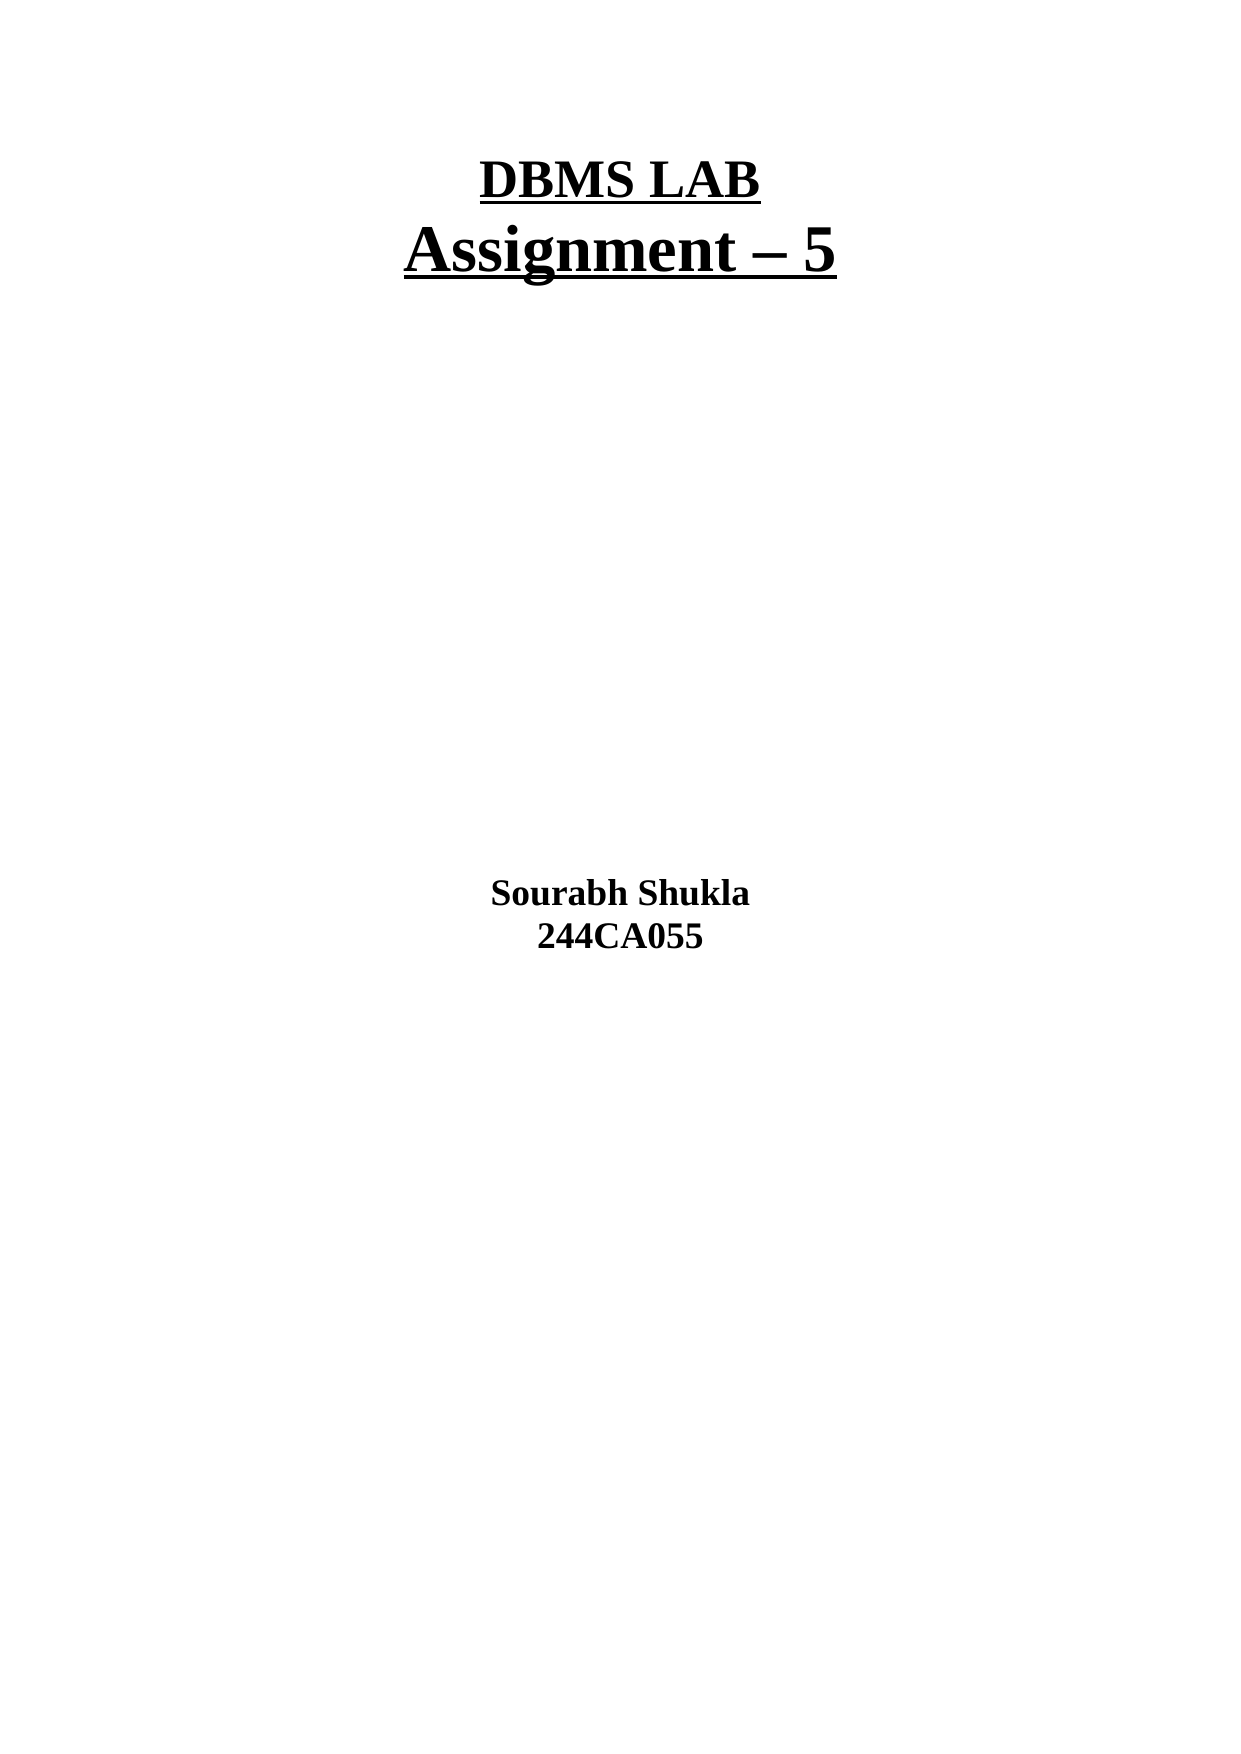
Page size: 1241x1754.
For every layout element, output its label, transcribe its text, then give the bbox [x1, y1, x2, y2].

text Sourabh Shukla [118, 870, 1122, 913]
text DBMS LAB Assignment – 5 [118, 147, 1122, 286]
text 244CA055 [118, 913, 1122, 957]
